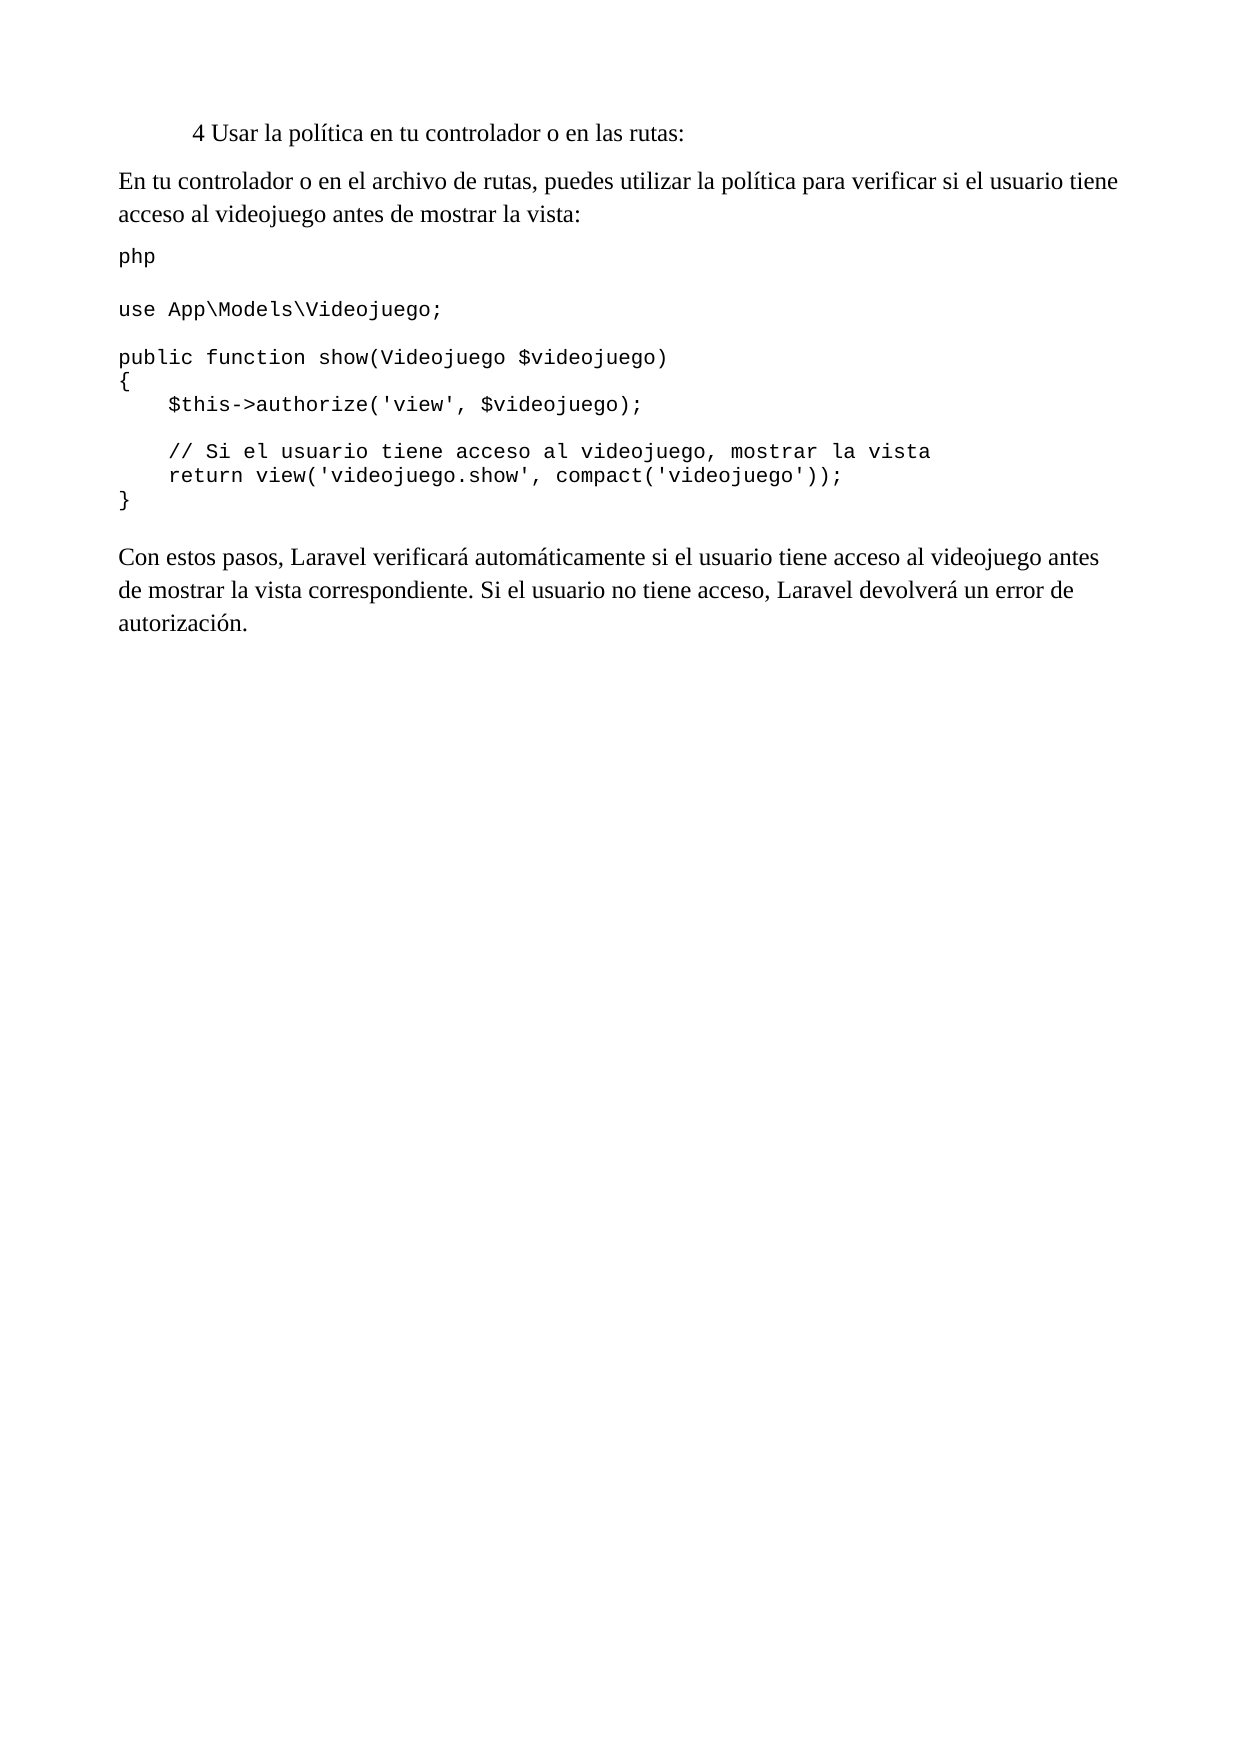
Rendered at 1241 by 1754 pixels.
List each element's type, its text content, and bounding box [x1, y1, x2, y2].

text } [118, 489, 1122, 512]
text { [118, 370, 1122, 394]
text En tu controlador o en el archivo de rutas, puedes utilizar la política para verificar si el usuario tiene acceso al videojuego antes de mostrar la vista: [118, 166, 1122, 227]
text use App\Models\Videojuego; [118, 299, 1122, 323]
list 4 Usar la política en tu controlador o en las rutas: [162, 118, 1122, 147]
text // Si el usuario tiene acceso al videojuego, mostrar la vista [118, 441, 1122, 465]
text php [118, 246, 1122, 270]
text return view('videojuego.show', compact('videojuego')); [118, 465, 1122, 489]
text public function show(Videojuego $videojuego) [118, 347, 1122, 370]
text $this->authorize('view', $videojuego); [118, 394, 1122, 418]
text Con estos pasos, Laravel verificará automáticamente si el usuario tiene acceso al videojuego antes de mostrar la vista correspondiente. Si el usuario no tiene acceso, Laravel devolverá un error de autorización. [118, 542, 1122, 637]
